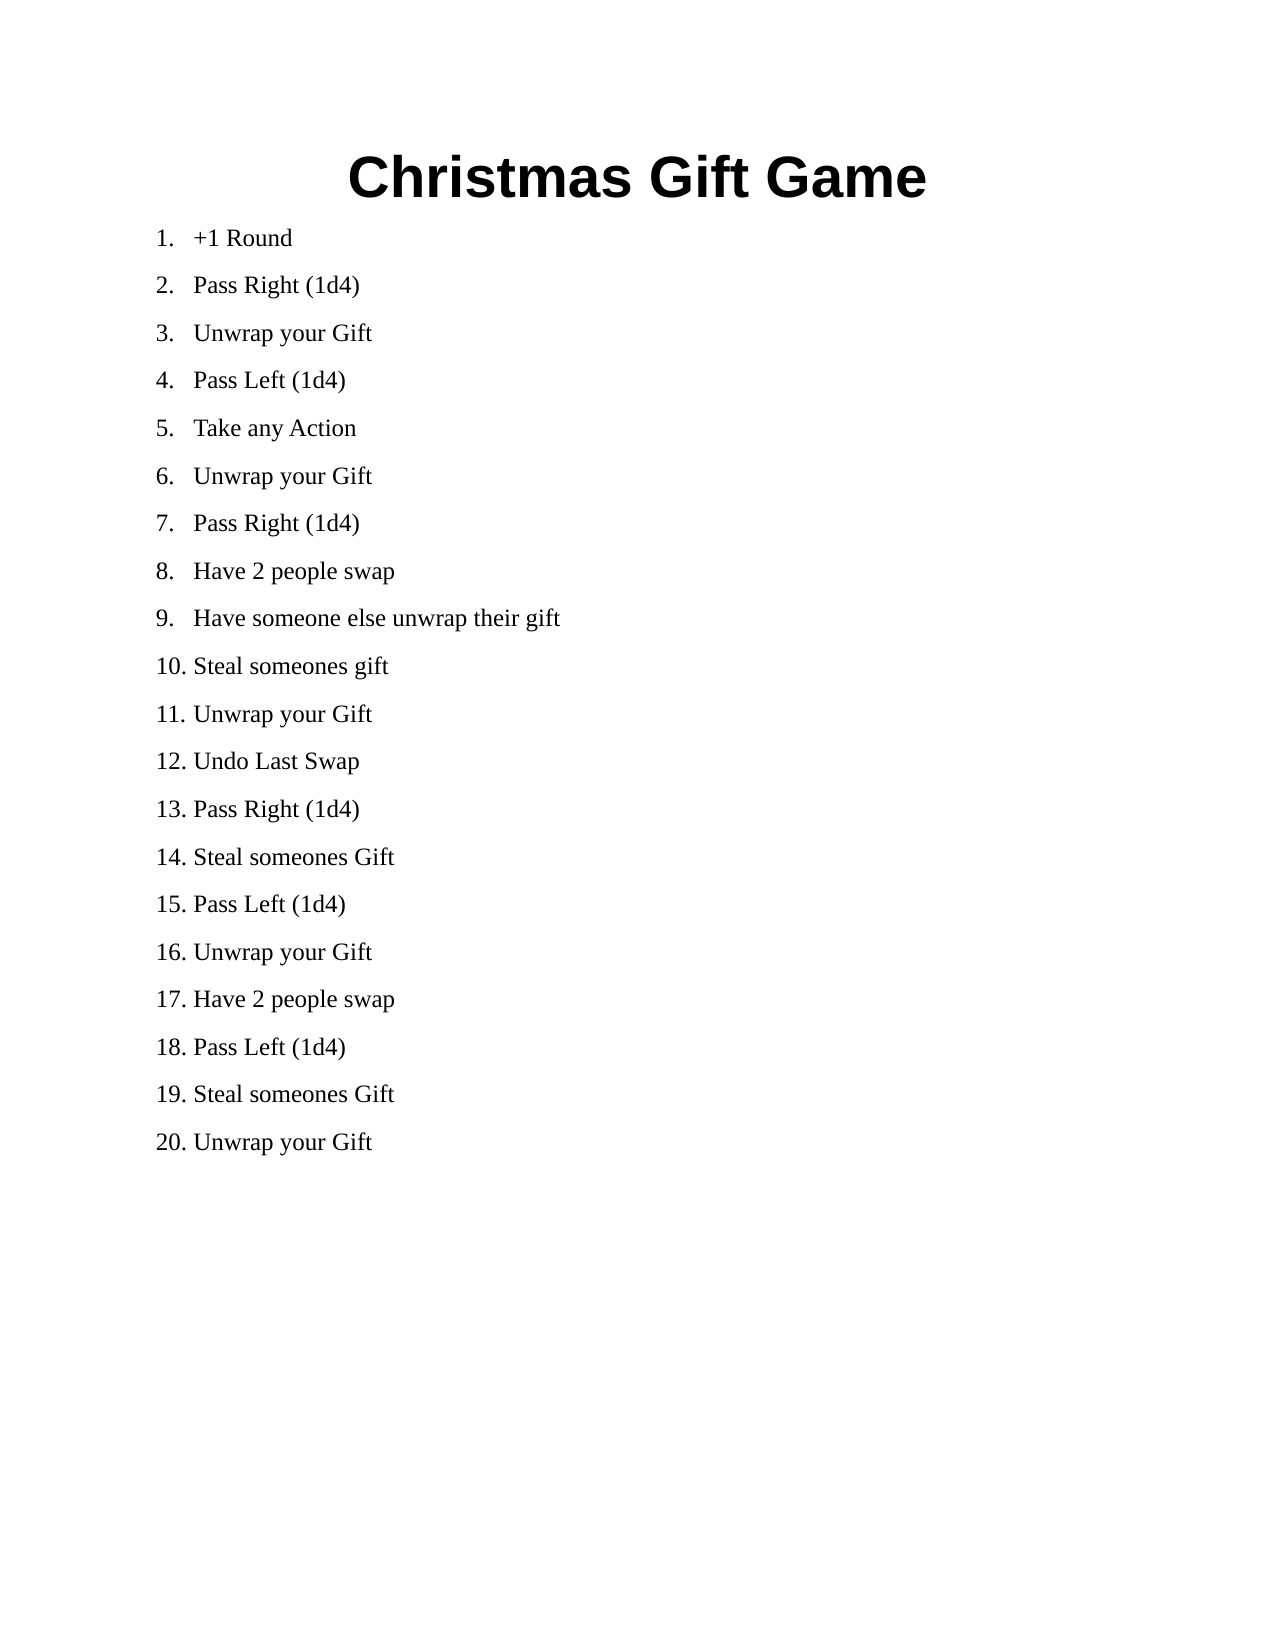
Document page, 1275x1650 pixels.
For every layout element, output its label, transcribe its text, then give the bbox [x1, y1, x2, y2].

list Steal someones gift [156, 651, 1157, 680]
list Take any Action [156, 413, 1157, 442]
list +1 Round [156, 223, 1157, 251]
list Unwrap your Gift [156, 1127, 1157, 1156]
list Steal someones Gift [156, 842, 1157, 870]
list Unwrap your Gift [156, 318, 1157, 347]
list Pass Right (1d4) [156, 508, 1157, 537]
list Have 2 people swap [156, 984, 1157, 1013]
list Pass Left (1d4) [156, 1032, 1157, 1061]
list Pass Left (1d4) [156, 889, 1157, 918]
list Unwrap your Gift [156, 461, 1157, 489]
list Undo Last Swap [156, 746, 1157, 775]
list Have 2 people swap [156, 556, 1157, 585]
list Pass Right (1d4) [156, 270, 1157, 299]
list Have someone else unwrap their gift [156, 603, 1157, 632]
list Steal someones Gift [156, 1079, 1157, 1108]
list Pass Right (1d4) [156, 794, 1157, 823]
list Unwrap your Gift [156, 699, 1157, 727]
list Unwrap your Gift [156, 937, 1157, 966]
list Pass Left (1d4) [156, 366, 1157, 394]
title Christmas Gift Game [118, 143, 1157, 210]
